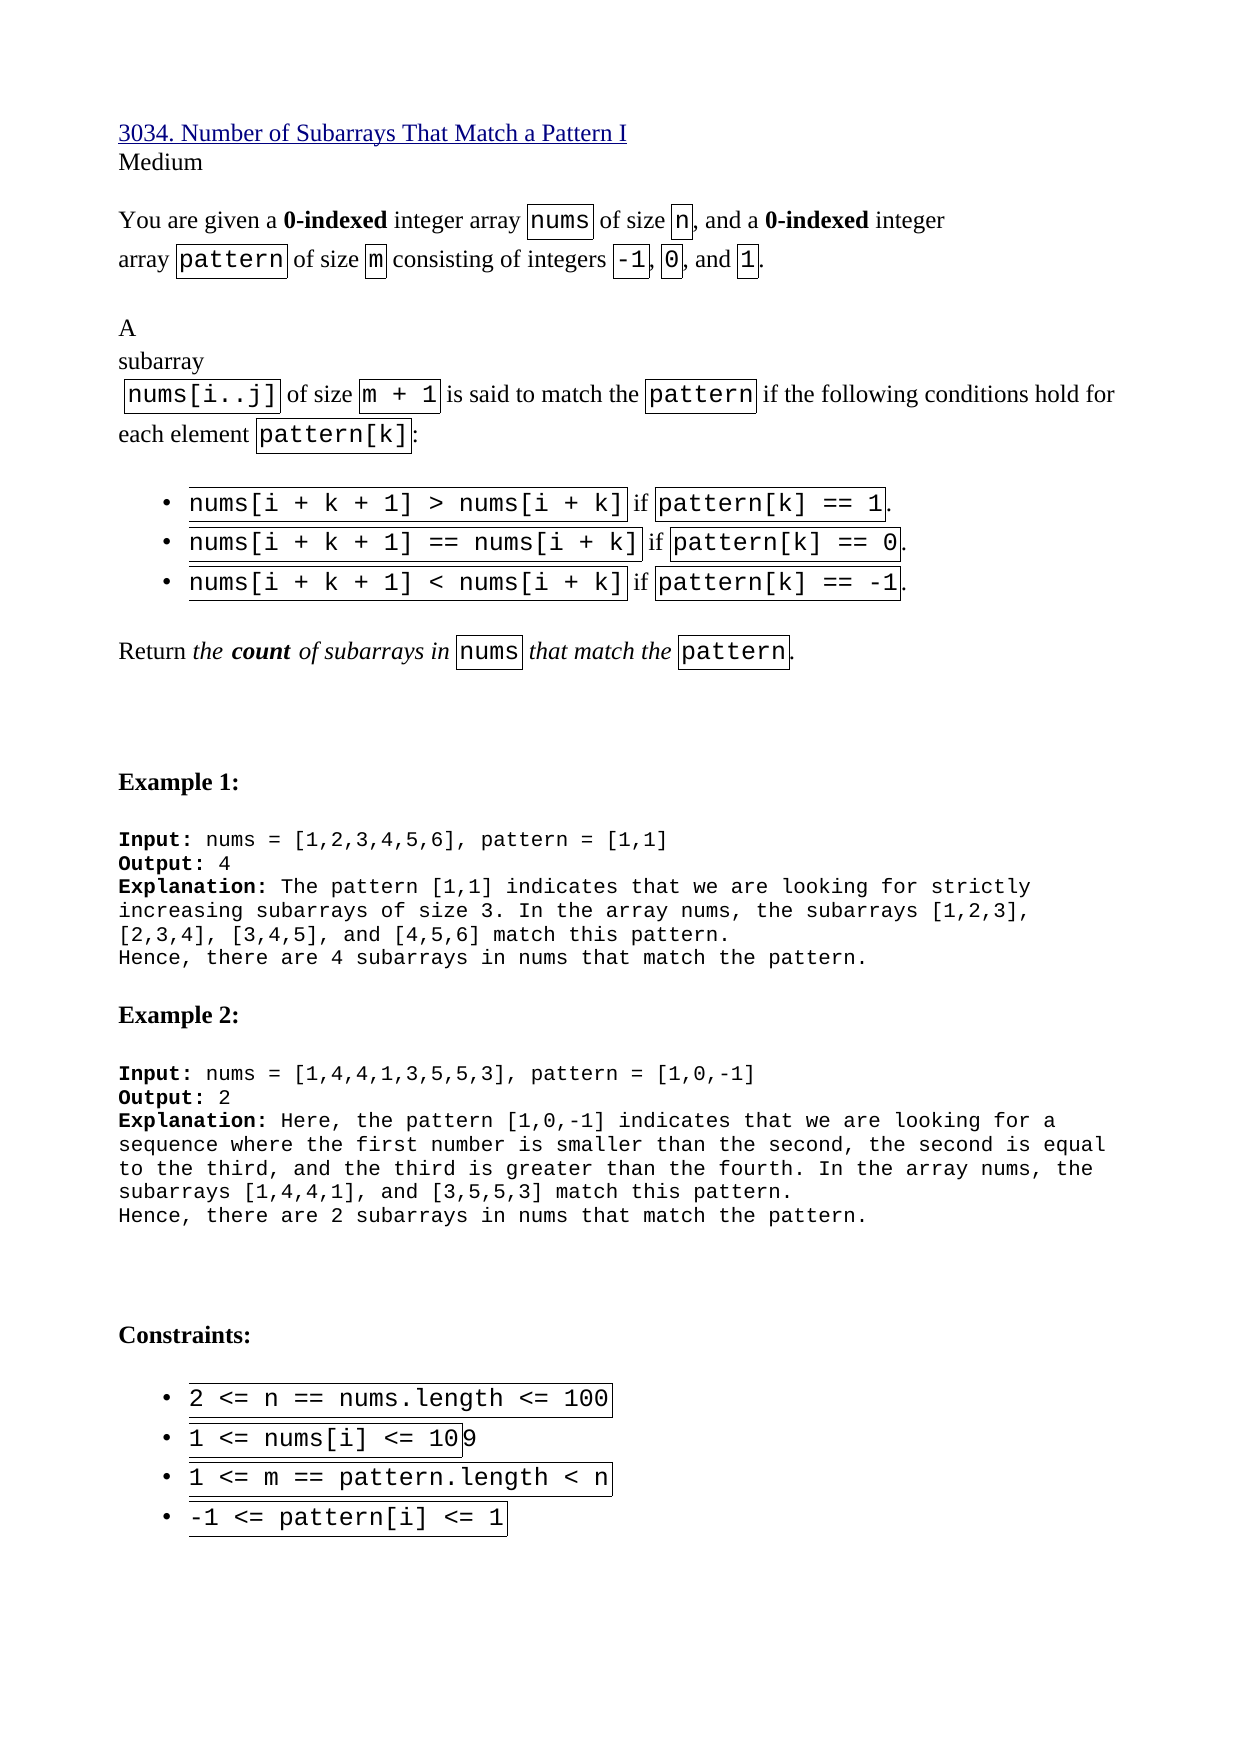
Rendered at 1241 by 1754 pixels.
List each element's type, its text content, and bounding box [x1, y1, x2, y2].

text subarray [118, 346, 1122, 374]
text nums [457, 636, 522, 669]
text nums[i..j] of size m + 1 is said to match the pattern if the following conditions hold for each element pattern[k]: [118, 379, 1122, 453]
text You are given a 0-indexed integer array nums of size n, and a 0-indexed integer array pattern of size m consisting of integers -1, 0, and 1. [118, 204, 1122, 278]
text 3034. Number of Subarrays That Match a Pattern I [118, 118, 1122, 147]
list nums[i + k + 1] == nums[i + k] if pattern[k] == 0. [901, 527, 1122, 561]
list nums[i + k + 1] < nums[i + k] if pattern[k] == -1. [901, 566, 1122, 601]
text . [790, 635, 1122, 669]
text Input: nums = [1,4,4,1,3,5,5,3], pattern = [1,0,-1] [118, 1063, 1122, 1087]
text Output: 2 [118, 1087, 1122, 1110]
list -1 <= pattern[i] <= 1 [162, 1501, 507, 1536]
list nums[i + k + 1] > nums[i + k] if pattern[k] == 1. [162, 487, 627, 522]
list nums[i + k + 1] == nums[i + k] if pattern[k] == 0. [162, 527, 642, 561]
text Explanation: The pattern [1,1] indicates that we are looking for strictly increasing subarrays of size 3. In the array nums, the subarrays [1,2,3], [2,3,4], [3,4,5], and [4,5,6] match this pattern. [118, 876, 1122, 947]
text that match the [523, 635, 678, 669]
text Medium [118, 147, 1122, 176]
list nums[i + k + 1] > nums[i + k] if pattern[k] == 1. [656, 488, 885, 521]
text Constraints: [118, 1321, 1122, 1349]
text Hence, there are 2 subarrays in nums that match the pattern. [118, 1205, 1122, 1228]
list 1 <= nums[i] <= 109 [162, 1422, 462, 1457]
list 1 <= m == pattern.length < n [162, 1462, 612, 1496]
text Return the count of subarrays in [118, 635, 456, 669]
list 1 <= nums[i] <= 109 [463, 1422, 1122, 1457]
list [613, 1462, 1122, 1496]
text pattern [679, 636, 789, 669]
list nums[i + k + 1] < nums[i + k] if pattern[k] == -1. [656, 567, 900, 600]
list nums[i + k + 1] > nums[i + k] if pattern[k] == 1. [886, 487, 1122, 522]
list nums[i + k + 1] < nums[i + k] if pattern[k] == -1. [162, 566, 627, 601]
text A [118, 313, 1122, 342]
text Hence, there are 4 subarrays in nums that match the pattern. [118, 947, 1122, 971]
text Explanation: Here, the pattern [1,0,-1] indicates that we are looking for a sequence where the first number is smaller than the second, the second is equal to the third, and the third is greater than the fourth. In the array nums, the subarrays [1,4,4,1], and [3,5,5,3] match this pattern. [118, 1110, 1122, 1205]
text Input: nums = [1,2,3,4,5,6], pattern = [1,1] [118, 829, 1122, 853]
list nums[i + k + 1] == nums[i + k] if pattern[k] == 0. [671, 528, 900, 561]
text Example 2: [118, 1001, 1122, 1029]
text Output: 4 [118, 853, 1122, 876]
list 2 <= n == nums.length <= 100 [162, 1383, 612, 1417]
list [508, 1501, 1122, 1536]
text Example 1: [118, 767, 1122, 795]
list [613, 1383, 1122, 1417]
